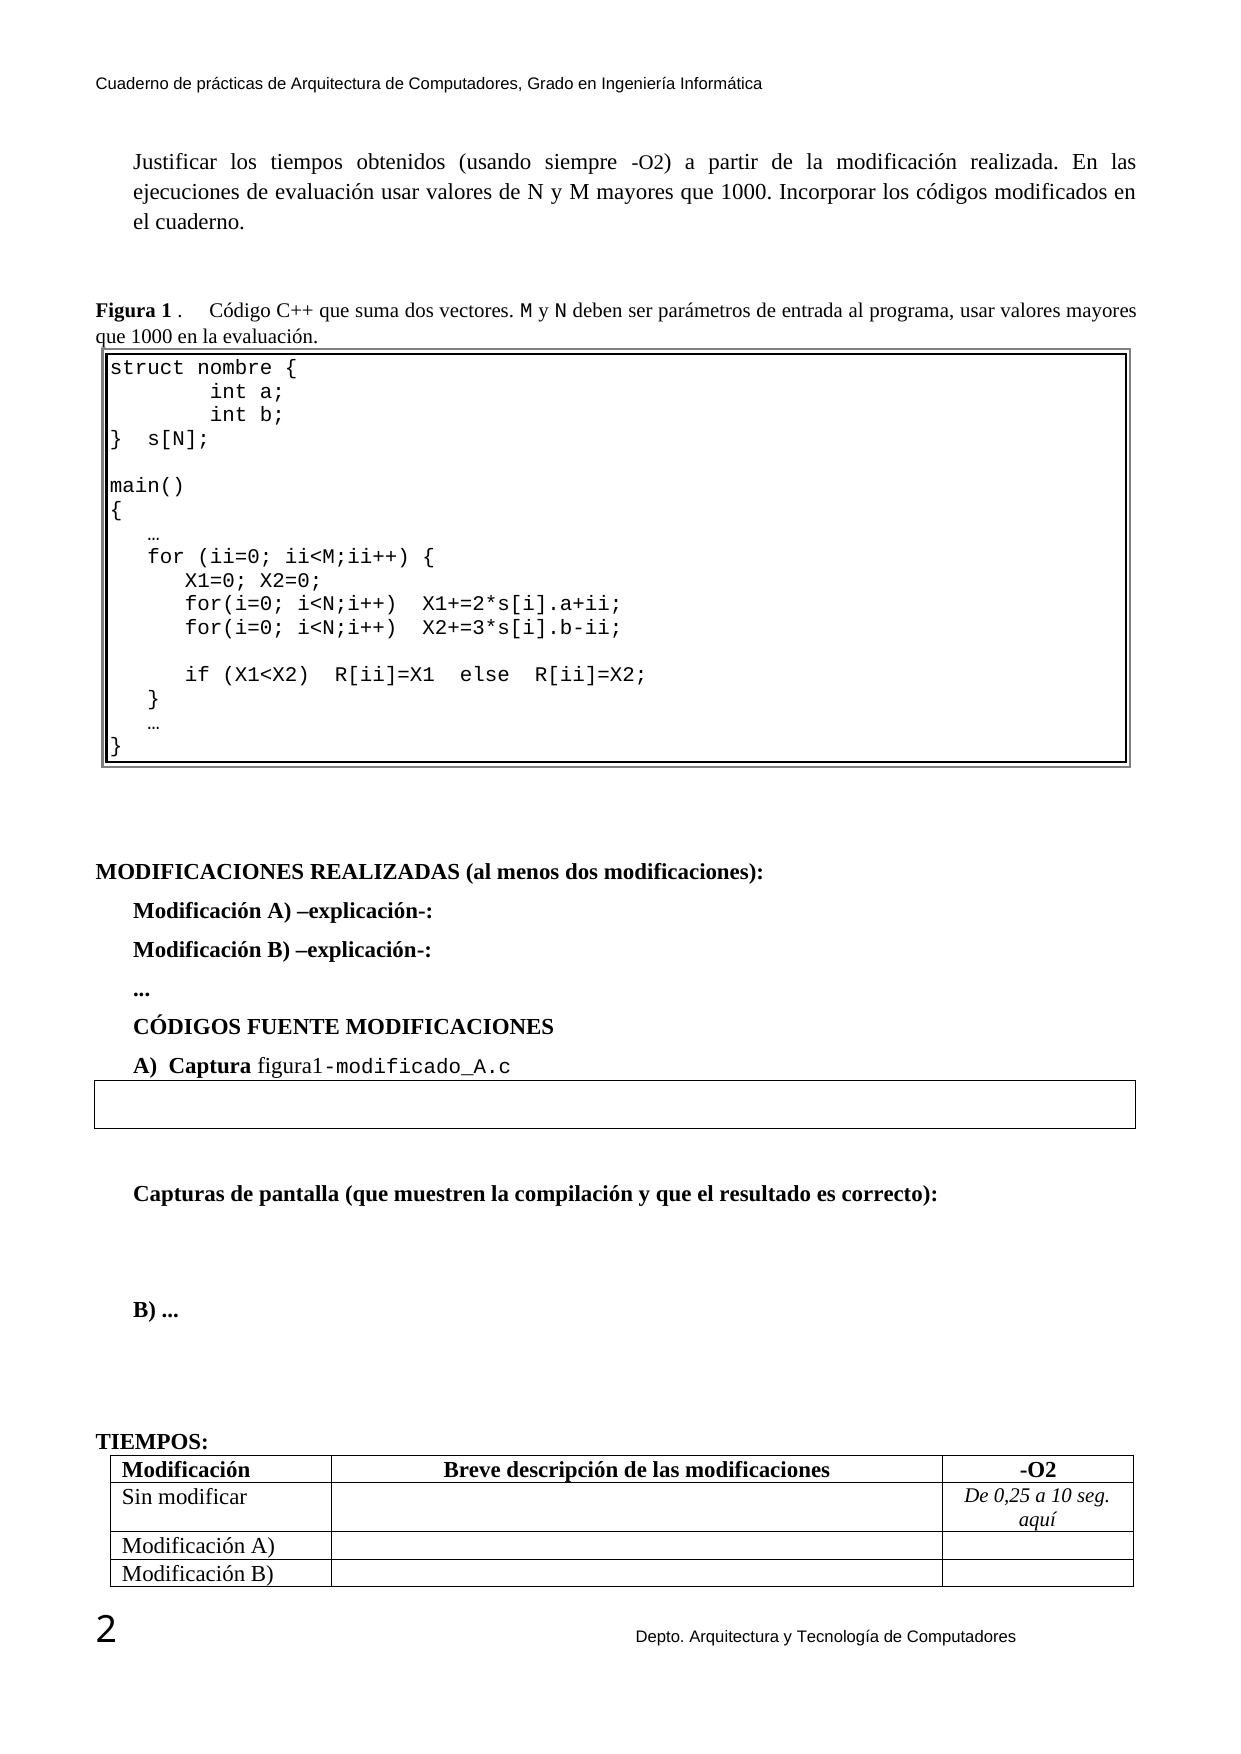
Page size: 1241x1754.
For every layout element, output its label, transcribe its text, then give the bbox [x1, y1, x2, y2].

table_cell [332, 1532, 942, 1559]
table_cell [332, 1483, 942, 1531]
list B) ... [133, 1297, 1137, 1323]
list Modificación B) –explicación-: [133, 936, 1137, 962]
table_cell Modificación A) [111, 1532, 331, 1559]
table_cell Sin modificar [111, 1483, 331, 1531]
list ... [133, 974, 1137, 1001]
text MODIFICACIONES REALIZADAS (al menos dos modificaciones): [95, 858, 1137, 884]
text Figura 1 . Código C++ que suma dos vectores. M y N deben ser parámetros de entrada al programa, usar valores mayores que 1000 en la evaluación. [95, 298, 1137, 348]
table_header Modificación [111, 1456, 331, 1482]
list Justificar los tiempos obtenidos (usando siempre -O2) a partir de la modificación realizada. En las ejecuciones de evaluación usar valores de N y M mayores que 1000. Incorporar los códigos modificados en el cuaderno. [95, 148, 1137, 234]
table_header Breve descripción de las modificaciones [332, 1456, 942, 1482]
table_header struct nombre { int a; int b; } s[N]; main() { … for (ii=0; ii<M;ii++) { X1=0; X2=0; for(i=0; i<N;i++) X1+=2*s[i].a+ii; for(i=0; i<N;i++) X2+=3*s[i].b-ii; if (X1<X2) R[ii]=X1 else R[ii]=X2; } … } [104, 350, 1129, 766]
table_header -O2 [943, 1456, 1133, 1482]
list A) Captura figura1-modificado_A.c [133, 1052, 1137, 1080]
list Capturas de pantalla (que muestren la compilación y que el resultado es correcto): [133, 1180, 1137, 1206]
table_header [95, 1081, 1135, 1128]
table_cell De 0,25 a 10 seg. aquí [943, 1483, 1133, 1531]
text TIEMPOS: [95, 1428, 1137, 1455]
table_cell [943, 1532, 1133, 1559]
table_cell [332, 1560, 942, 1586]
table_cell [943, 1560, 1133, 1586]
table_cell Modificación B) [111, 1560, 331, 1586]
list CÓDIGOS FUENTE MODIFICACIONES [133, 1013, 1137, 1040]
list Modificación A) –explicación-: [133, 897, 1137, 923]
